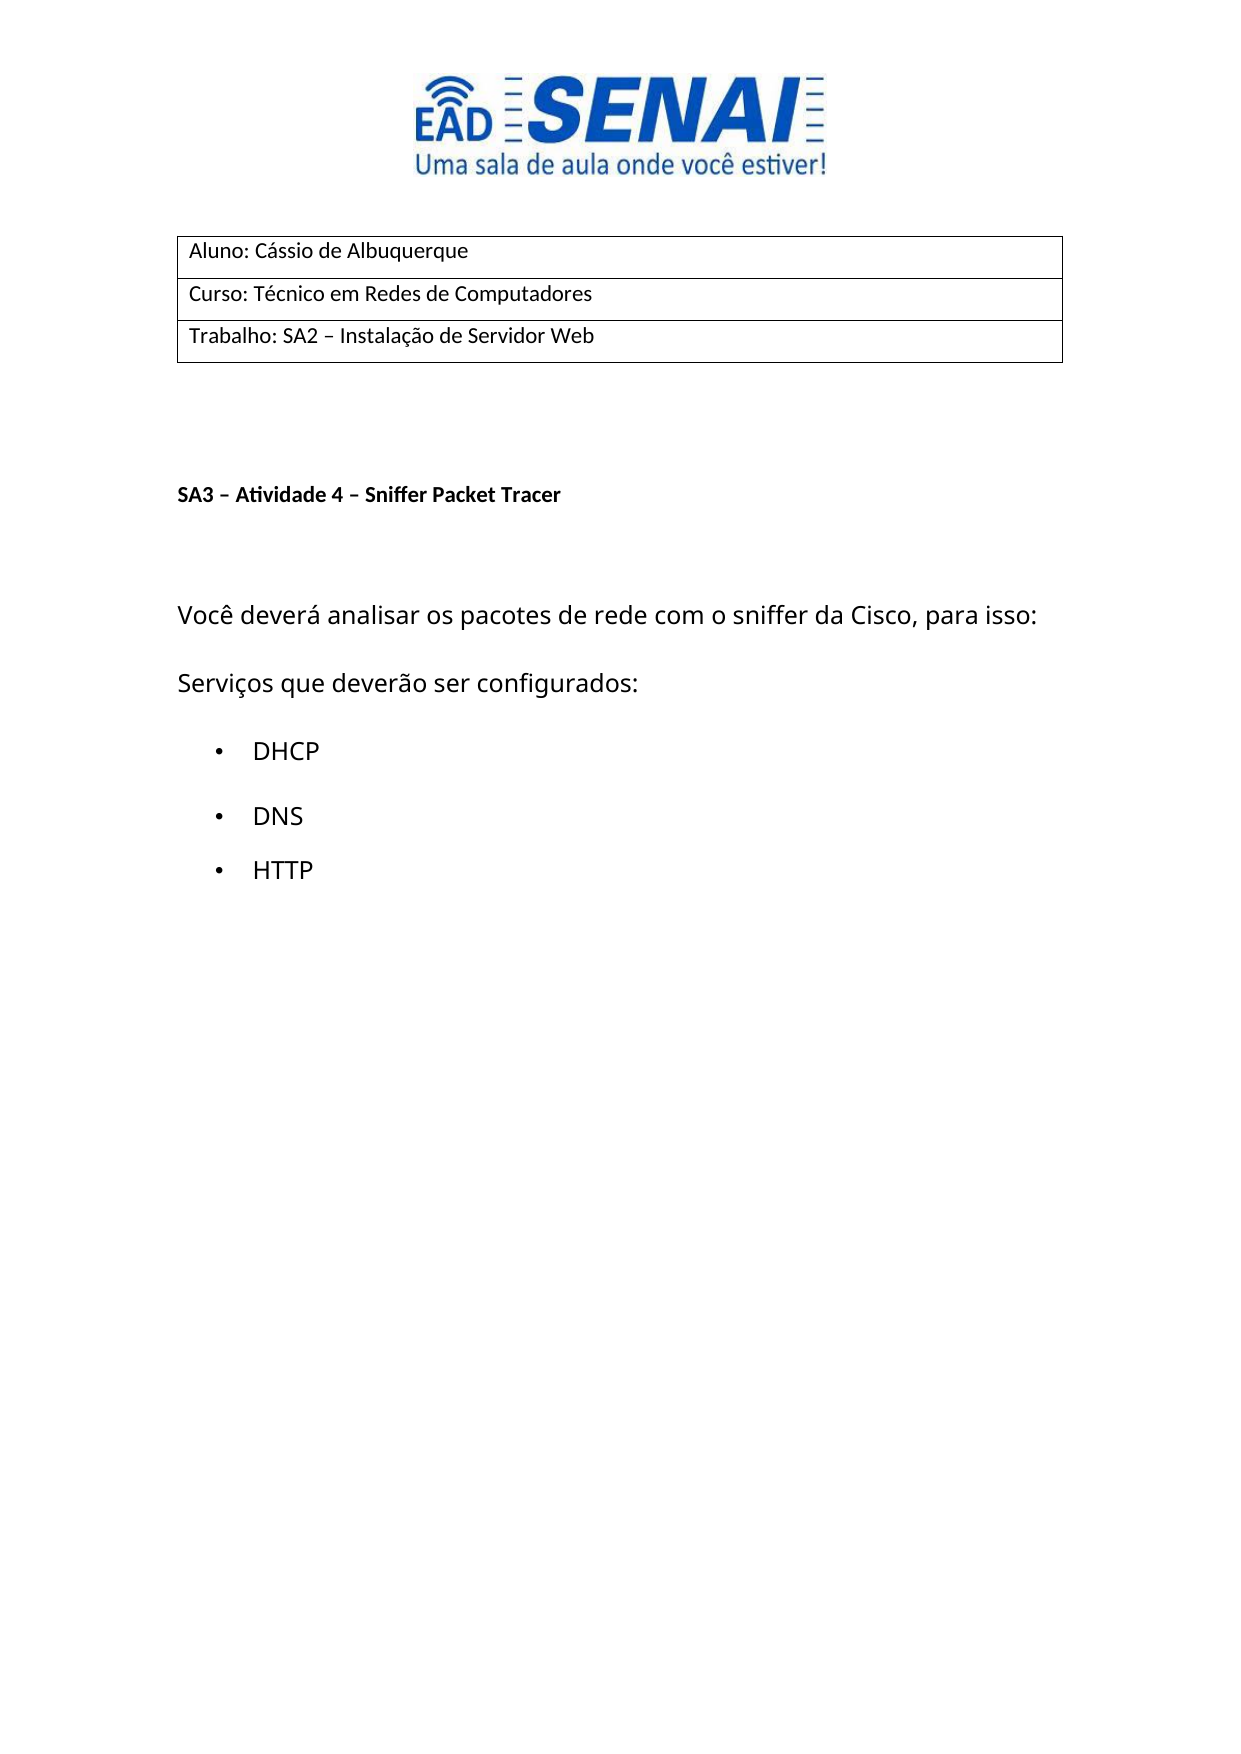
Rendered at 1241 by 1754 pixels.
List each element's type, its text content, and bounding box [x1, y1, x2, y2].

table_cell Trabalho: SA2 – Instalação de Servidor Web [178, 321, 1062, 362]
table_cell Curso: Técnico em Redes de Computadores [178, 279, 1062, 320]
list DNS [215, 799, 1063, 833]
table_header Aluno: Cássio de Albuquerque [178, 237, 1062, 278]
text Você deverá analisar os pacotes de rede com o sniffer da Cisco, para isso: [177, 598, 1063, 632]
list HTTP [215, 852, 1063, 887]
picture [413, 73, 828, 177]
text Serviços que deverão ser configurados: [177, 665, 1063, 699]
list DHCP [215, 733, 1063, 767]
text SA3 – Atividade 4 – Sniffer Packet Tracer [177, 480, 1063, 508]
